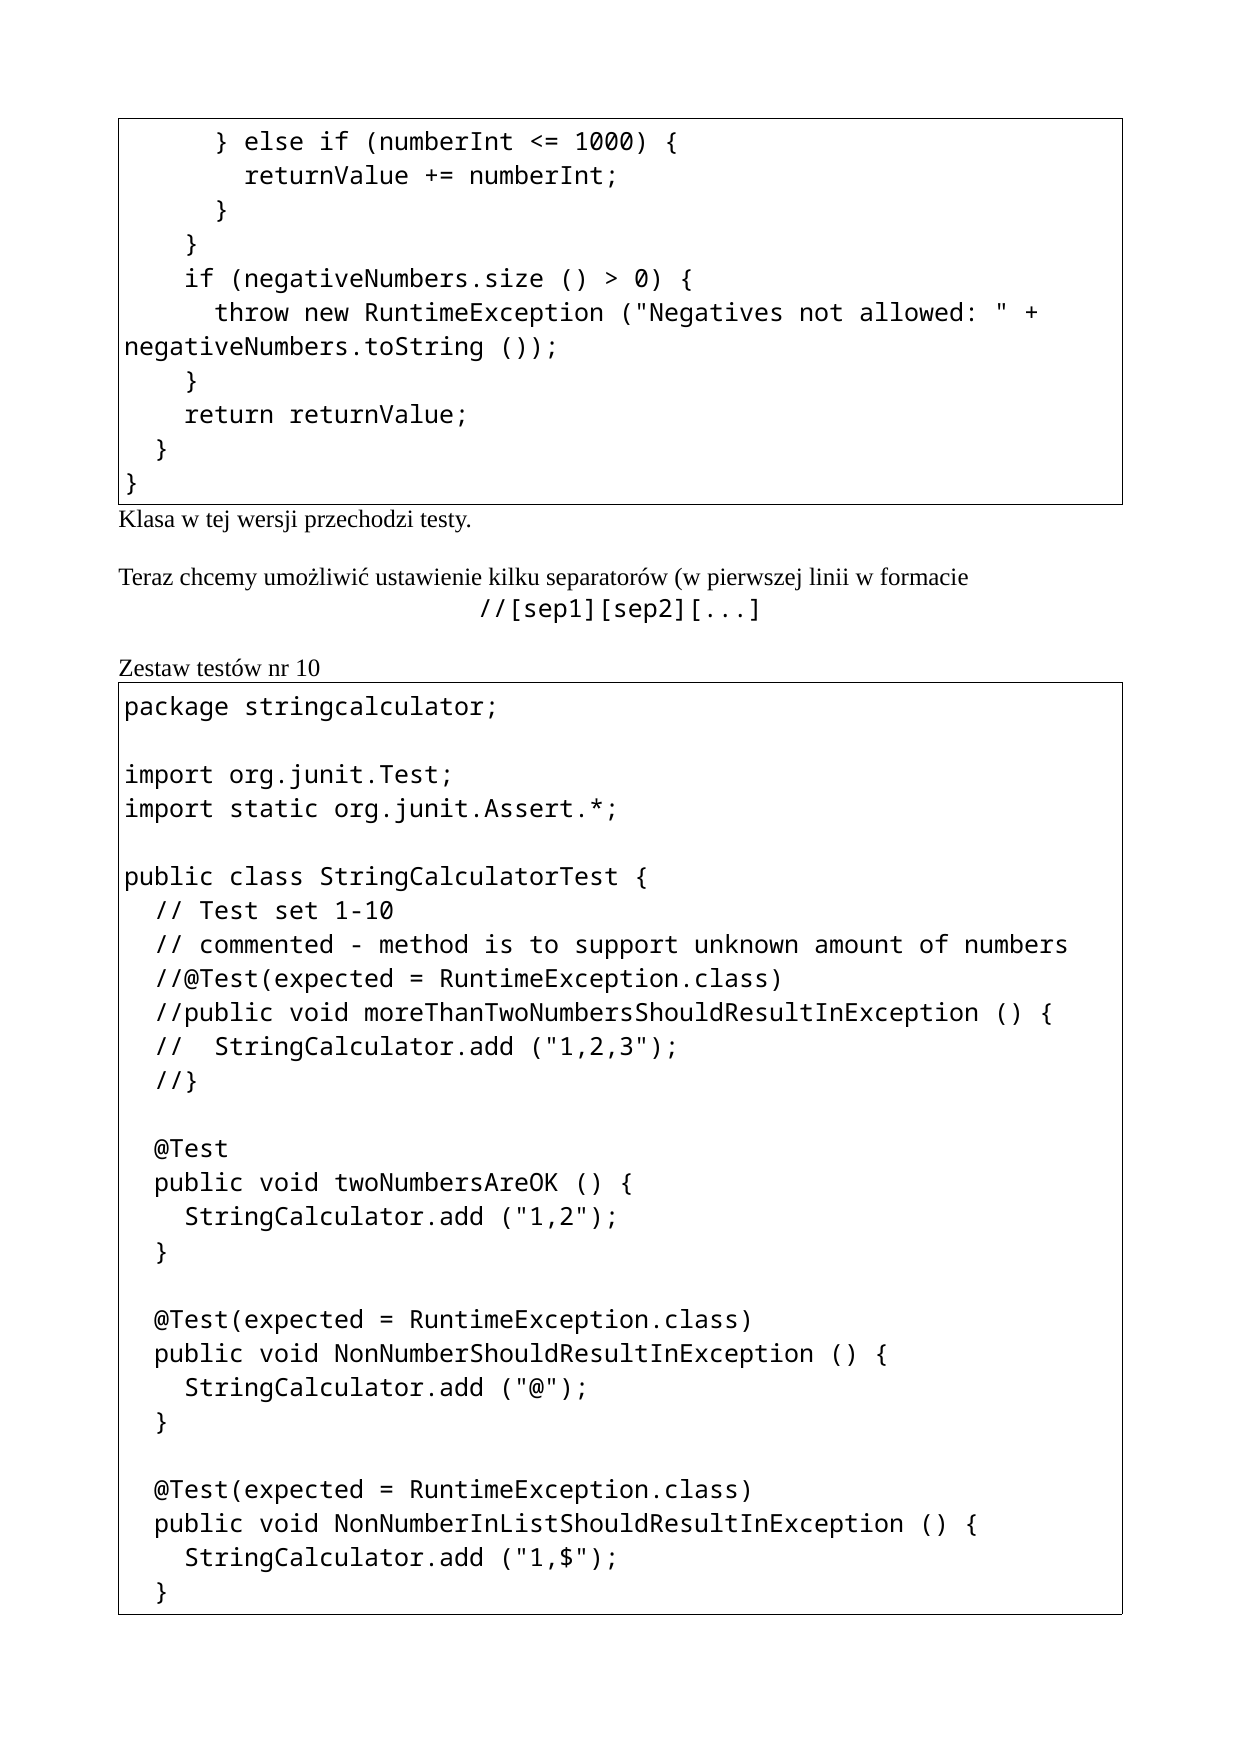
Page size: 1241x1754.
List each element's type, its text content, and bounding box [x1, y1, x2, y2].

table_header package stringcalculator; import org.junit.Test; import static org.junit.Assert.*; public class StringCalculatorTest { // Test set 1-10 // commented - method is to support unknown amount of numbers //@Test(expected = RuntimeException.class) //public void moreThanTwoNumbersShouldResultInException () { // StringCalculator.add ("1,2,3"); //} @Test public void twoNumbersAreOK () { StringCalculator.add ("1,2"); } @Test(expected = RuntimeException.class) public void NonNumberShouldResultInException () { StringCalculator.add ("@"); } @Test(expected = RuntimeException.class) public void NonNumberInListShouldResultInException () { StringCalculator.add ("1,$"); } [119, 683, 1122, 1613]
text //[sep1][sep2][...] [118, 591, 1122, 625]
text Zestaw testów nr 10 [118, 653, 1122, 682]
text Klasa w tej wersji przechodzi testy. [118, 505, 1122, 533]
text Teraz chcemy umożliwić ustawienie kilku separatorów (w pierwszej linii w formacie [118, 562, 1122, 591]
table_header } else if (numberInt <= 1000) { returnValue += numberInt; } } if (negativeNumbers.size () > 0) { throw new RuntimeException ("Negatives not allowed: " + negativeNumbers.toString ()); } return returnValue; } } [119, 119, 1122, 504]
